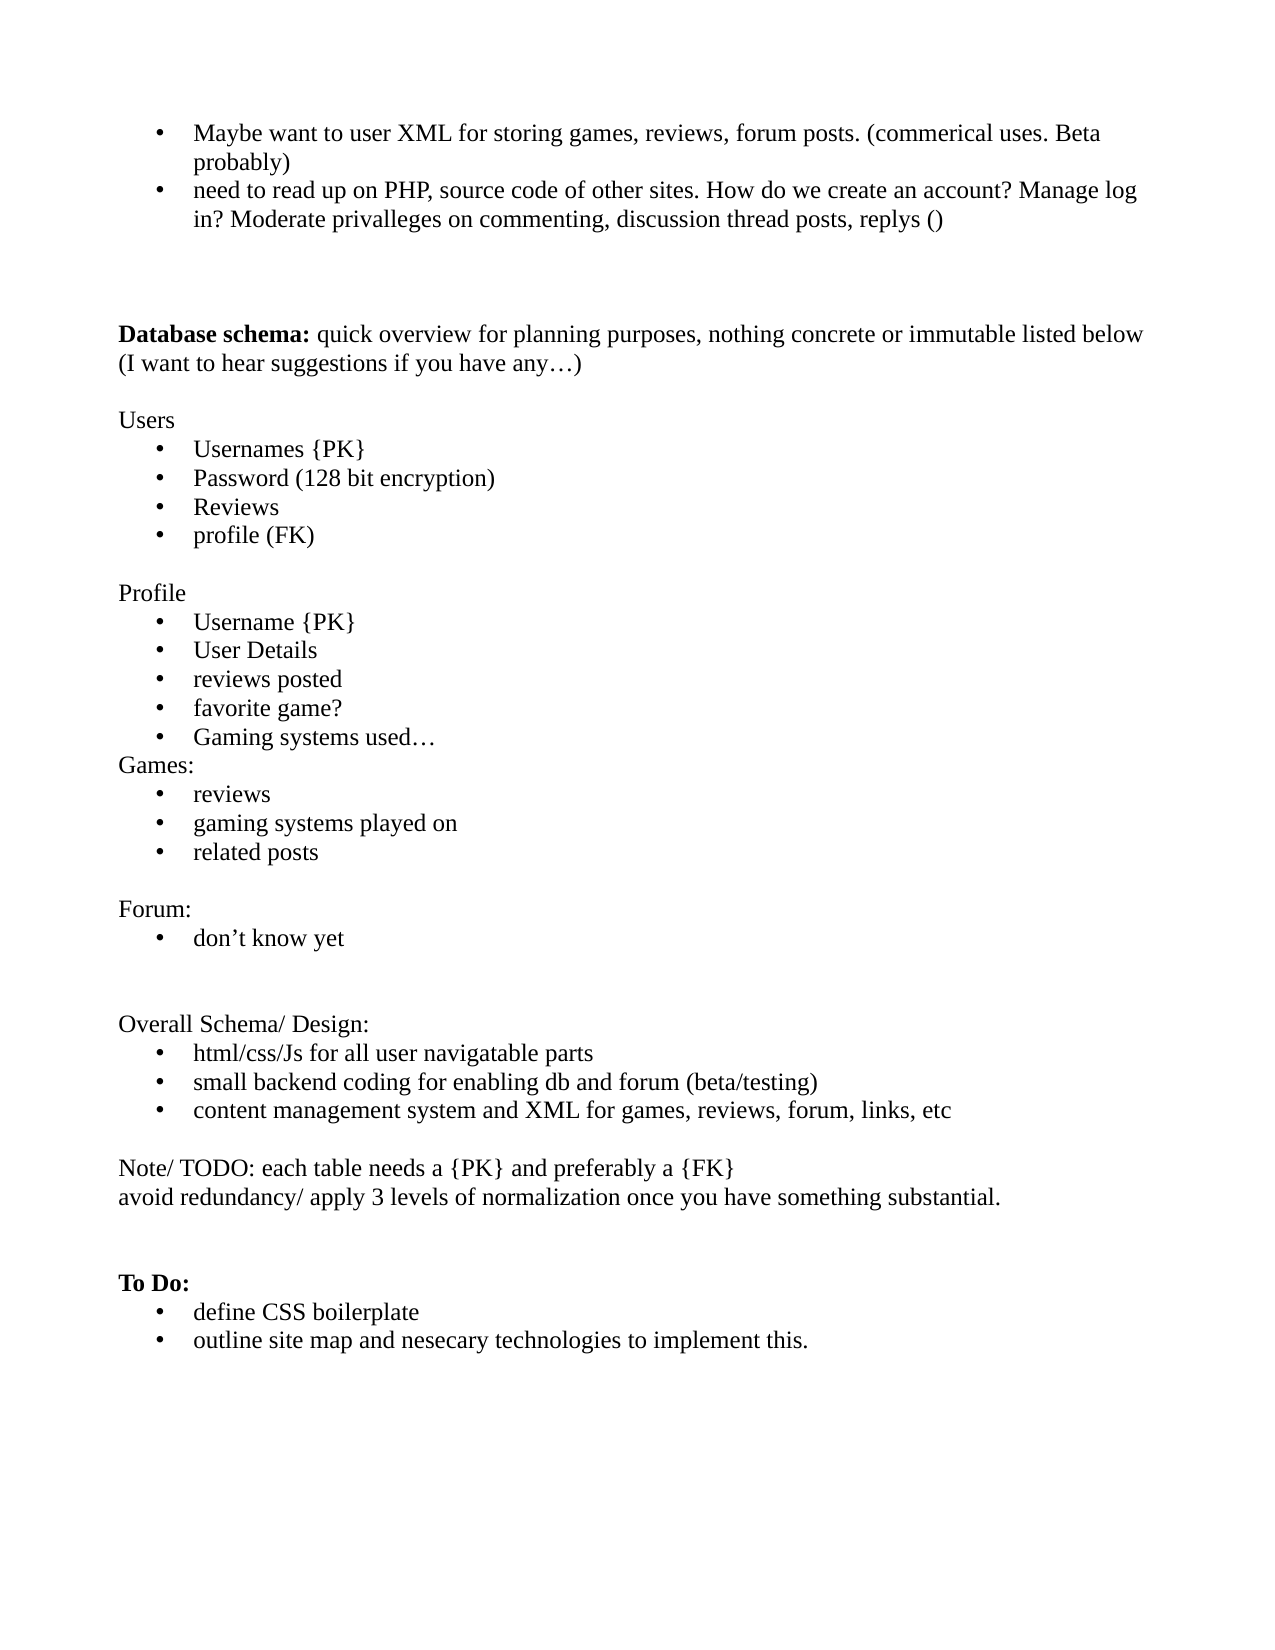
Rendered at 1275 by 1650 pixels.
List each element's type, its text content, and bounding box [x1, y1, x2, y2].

list define CSS boilerplate [156, 1297, 1157, 1326]
list Reviews [156, 492, 1157, 521]
list gaming systems played on [156, 808, 1157, 837]
list Usernames {PK} [156, 434, 1157, 463]
text Users [118, 406, 1157, 434]
list favorite game? [156, 693, 1157, 722]
list reviews posted [156, 664, 1157, 693]
text Note/ TODO: each table needs a {PK} and preferably a {FK} [118, 1153, 1157, 1182]
list html/css/Js for all user navigatable parts [156, 1038, 1157, 1067]
list related posts [156, 837, 1157, 866]
list Password (128 bit encryption) [156, 463, 1157, 492]
text To Do: [118, 1268, 1157, 1297]
list don’t know yet [156, 923, 1157, 952]
list need to read up on PHP, source code of other sites. How do we create an account? Manage log in? Moderate privalleges on commenting, discussion thread posts, replys () [156, 176, 1157, 233]
text Database schema: quick overview for planning purposes, nothing concrete or immutable listed below (I want to hear suggestions if you have any…) [118, 319, 1157, 377]
list small backend coding for enabling db and forum (beta/testing) [156, 1067, 1157, 1096]
text Overall Schema/ Design: [118, 1009, 1157, 1038]
list outline site map and nesecary technologies to implement this. [156, 1326, 1157, 1354]
list profile (FK) [156, 521, 1157, 549]
list User Details [156, 636, 1157, 664]
list reviews [156, 779, 1157, 808]
list Gaming systems used… [156, 722, 1157, 751]
text avoid redundancy/ apply 3 levels of normalization once you have something substantial. [118, 1182, 1157, 1211]
text Games: [118, 751, 1157, 779]
text Forum: [118, 894, 1157, 923]
list content management system and XML for games, reviews, forum, links, etc [156, 1096, 1157, 1124]
list Maybe want to user XML for storing games, reviews, forum posts. (commerical uses. Beta probably) [156, 118, 1157, 176]
list Username {PK} [156, 607, 1157, 636]
text Profile [118, 578, 1157, 607]
